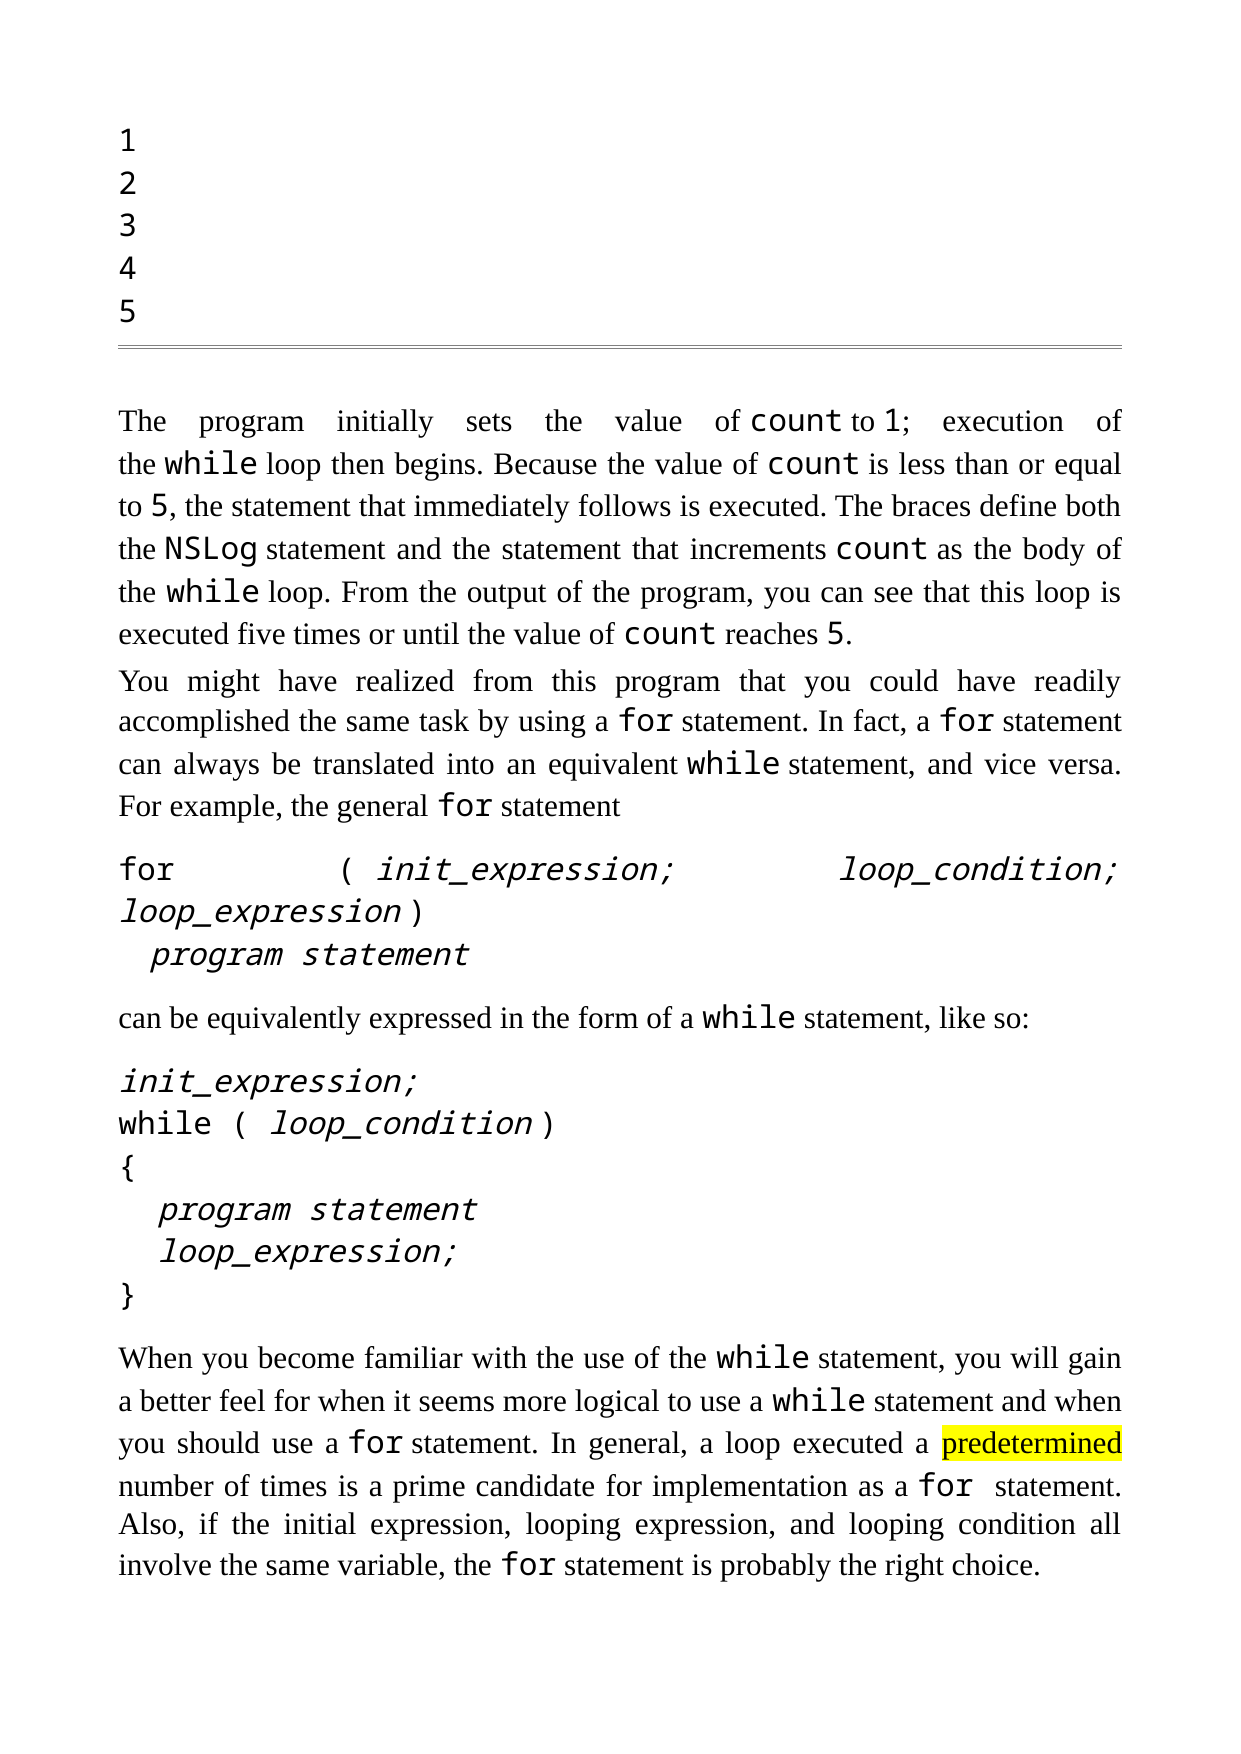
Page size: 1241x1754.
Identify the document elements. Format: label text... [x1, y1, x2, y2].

text init_expression; while ( loop_condition ) { program statement loop_expression; } [118, 1059, 1122, 1314]
text When you become familiar with the use of the while statement, you will gain a better feel for when it seems more logical to use a while statement and when you should use a for statement. In general, a loop executed a predetermined number of times is a prime candidate for implementation as a for statement. Also, if the initial expression, looping expression, and looping condition all involve the same variable, the for statement is probably the right choice. [118, 1335, 1122, 1584]
text can be equivalently expressed in the form of a while statement, like so: [118, 995, 1122, 1038]
text 1 2 3 4 5 [118, 118, 1122, 331]
text for ( init_expression; loop_condition; loop_expression ) program statement [118, 847, 1122, 974]
text You might have realized from this program that you could have readily accomplished the same task by using a for statement. In fact, a for statement can always be translated into an equivalent while statement, and vice versa. For example, the general for statement [118, 662, 1122, 826]
text The program initially sets the value of count to 1; execution of the while loop then begins. Because the value of count is less than or equal to 5, the statement that immediately follows is executed. The braces define both the NSLog statement and the statement that increments count as the body of the while loop. From the output of the program, you can see that this loop is executed five times or until the value of count reaches 5. [118, 398, 1122, 654]
